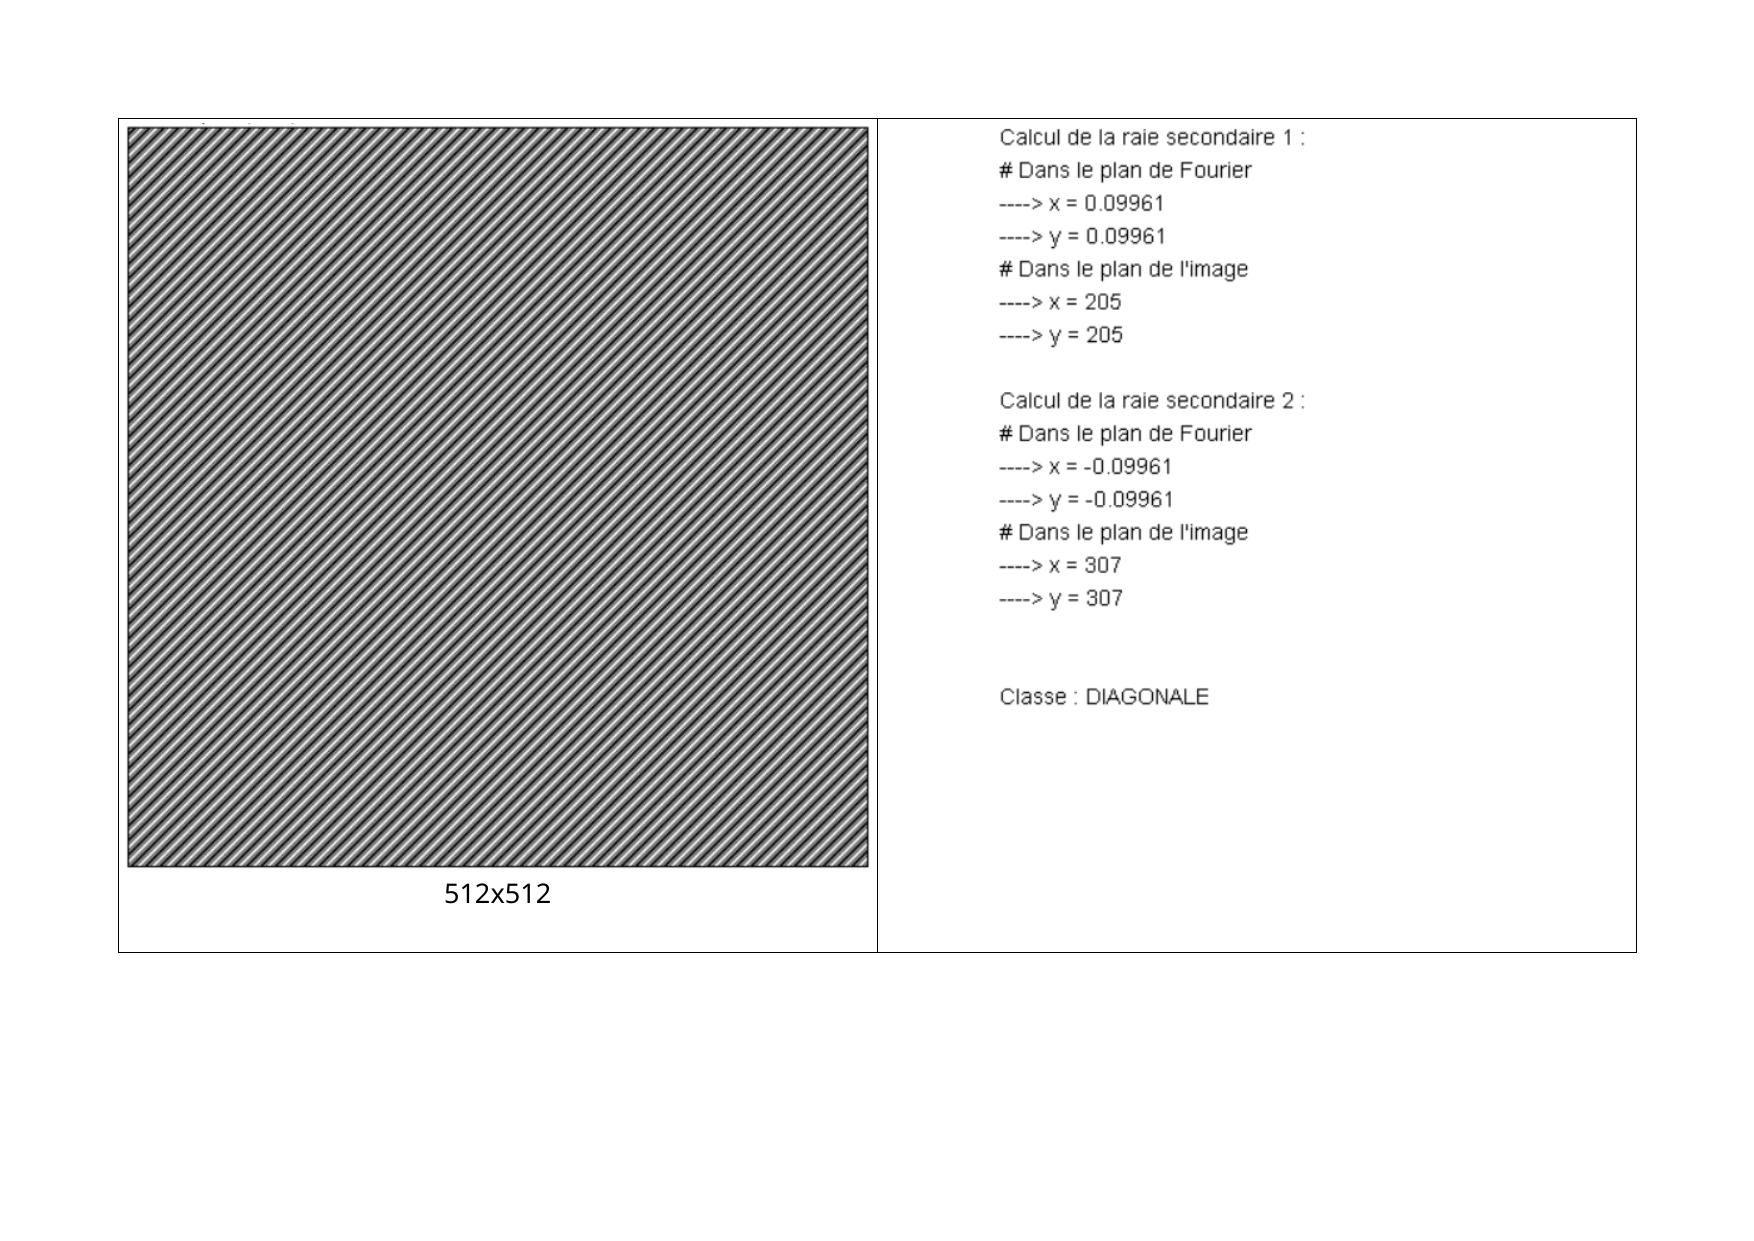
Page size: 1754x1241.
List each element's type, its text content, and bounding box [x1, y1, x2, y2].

table_cell 512x512 [119, 119, 877, 952]
picture [123, 123, 872, 872]
picture [998, 123, 1514, 717]
table_cell [878, 119, 1636, 952]
